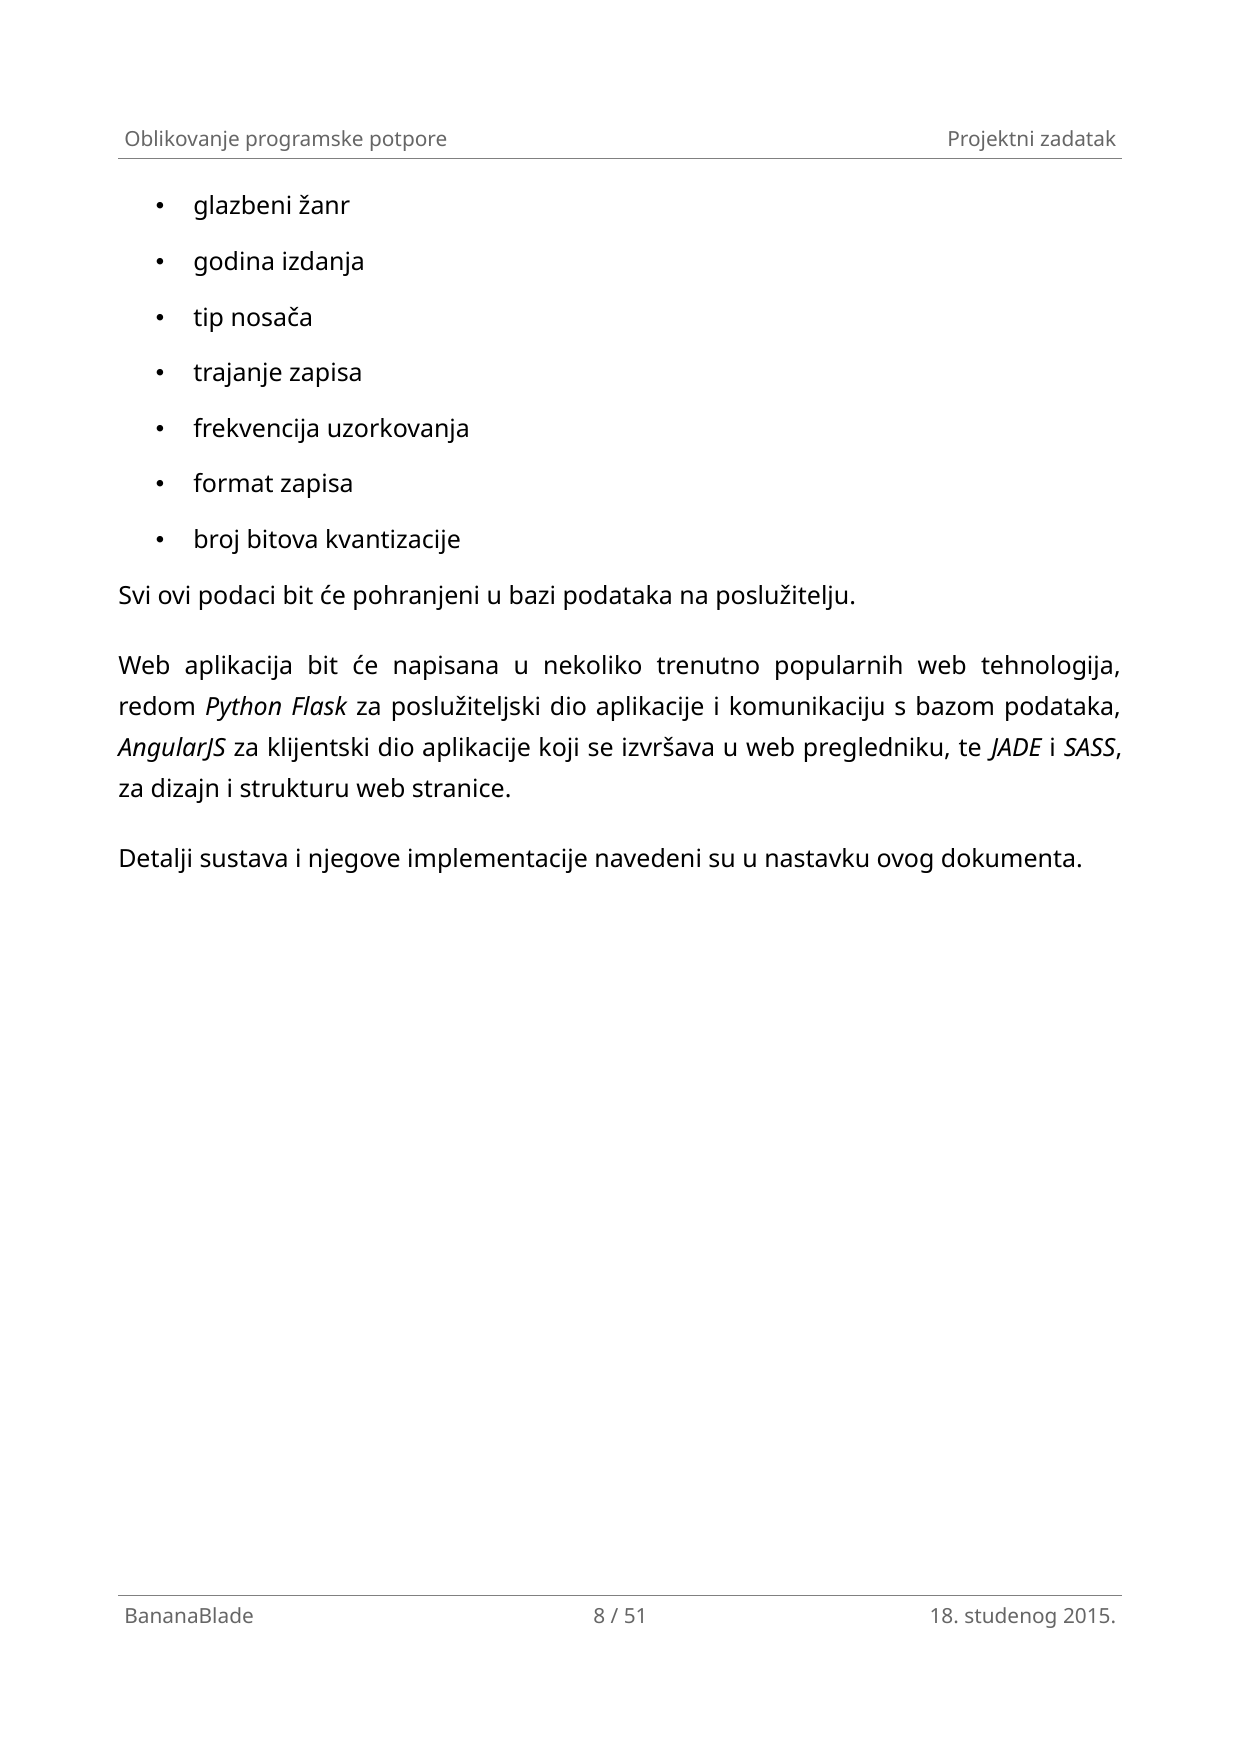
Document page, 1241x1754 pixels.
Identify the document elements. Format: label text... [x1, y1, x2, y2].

list format zapisa [156, 466, 1122, 500]
list glazbeni žanr [156, 188, 1122, 222]
list broj bitova kvantizacije [156, 522, 1122, 556]
text Svi ovi podaci bit će pohranjeni u bazi podataka na poslužitelju. [118, 577, 1122, 611]
text Web aplikacija bit će napisana u nekoliko trenutno popularnih web tehnologija, redom Python Flask za poslužiteljski dio aplikacije i komunikaciju s bazom podataka, AngularJS za klijentski dio aplikacije koji se izvršava u web pregledniku, te JADE i SASS, za dizajn i strukturu web stranice. [118, 648, 1122, 804]
list frekvencija uzorkovanja [156, 411, 1122, 444]
list tip nosača [156, 299, 1122, 333]
list godina izdanja [156, 244, 1122, 278]
text Detalji sustava i njegove implementacije navedeni su u nastavku ovog dokumenta. [118, 841, 1122, 874]
list trajanje zapisa [156, 355, 1122, 389]
